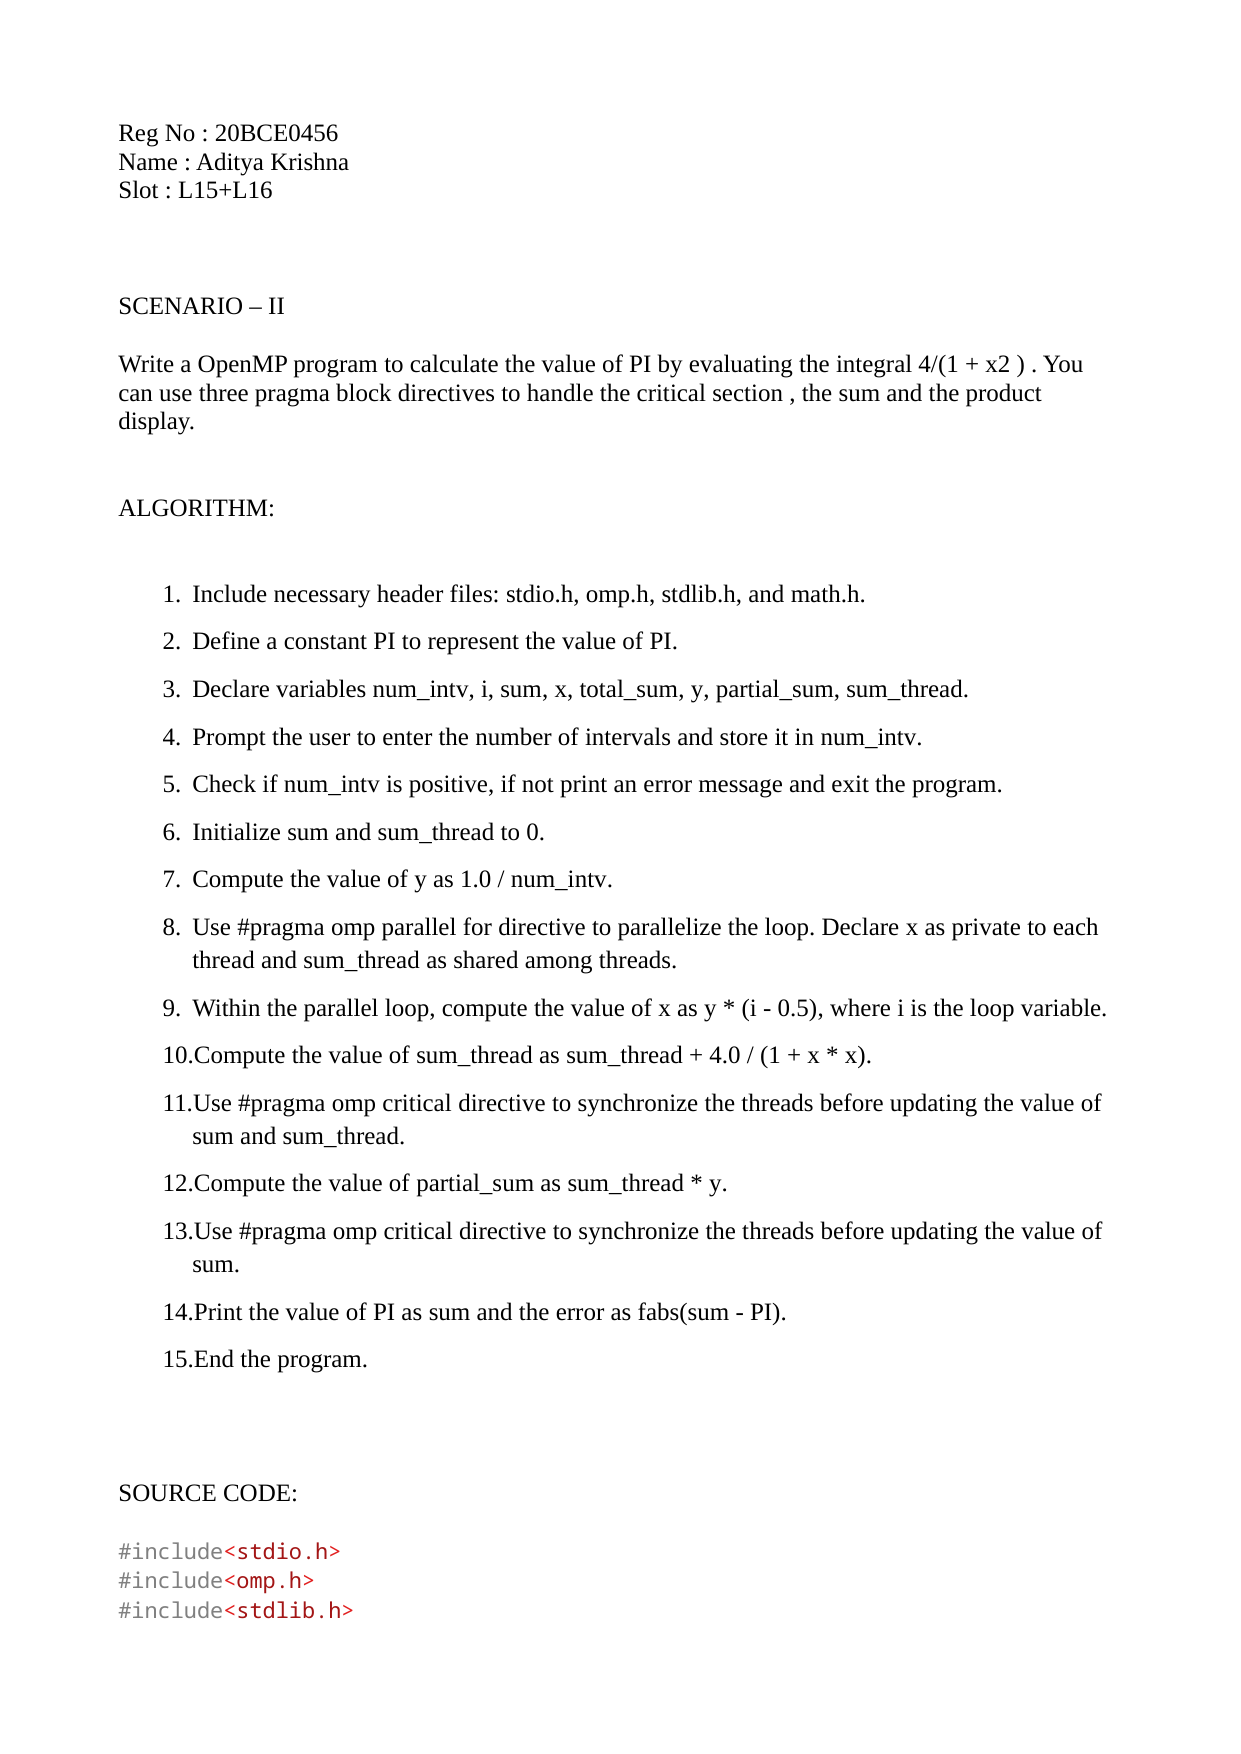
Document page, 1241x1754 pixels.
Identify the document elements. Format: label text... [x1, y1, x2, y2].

list Initialize sum and sum_thread to 0. [162, 817, 1122, 846]
list Use #pragma omp critical directive to synchronize the threads before updating the value of sum and sum_thread. [162, 1088, 1122, 1150]
list Compute the value of sum_thread as sum_thread + 4.0 / (1 + x * x). [162, 1040, 1122, 1069]
text #include<stdio.h> [118, 1536, 1122, 1566]
list Define a constant PI to represent the value of PI. [162, 626, 1122, 655]
text #include<omp.h> [118, 1566, 1122, 1595]
list Check if num_intv is positive, if not print an error message and exit the program. [162, 769, 1122, 798]
list Compute the value of y as 1.0 / num_intv. [162, 864, 1122, 893]
list Compute the value of partial_sum as sum_thread * y. [162, 1168, 1122, 1197]
text ALGORITHM: [118, 493, 1122, 521]
text SOURCE CODE: [118, 1478, 1122, 1507]
text Write a OpenMP program to calculate the value of PI by evaluating the integral 4/(1 + x2 ) . You can use three pragma block directives to handle the critical section , the sum and the product display. [118, 349, 1122, 435]
list Within the parallel loop, compute the value of x as y * (i - 0.5), where i is the loop variable. [162, 993, 1122, 1021]
list Use #pragma omp critical directive to synchronize the threads before updating the value of sum. [162, 1216, 1122, 1278]
text SCENARIO – II [118, 291, 1122, 320]
list Use #pragma omp parallel for directive to parallelize the loop. Declare x as private to each thread and sum_thread as shared among threads. [162, 912, 1122, 974]
list Print the value of PI as sum and the error as fabs(sum - PI). [162, 1297, 1122, 1326]
list Declare variables num_intv, i, sum, x, total_sum, y, partial_sum, sum_thread. [162, 674, 1122, 703]
list Prompt the user to enter the number of intervals and store it in num_intv. [162, 722, 1122, 750]
list End the program. [162, 1344, 1122, 1373]
text #include<stdlib.h> [118, 1595, 1122, 1625]
list Include necessary header files: stdio.h, omp.h, stdlib.h, and math.h. [162, 579, 1122, 608]
